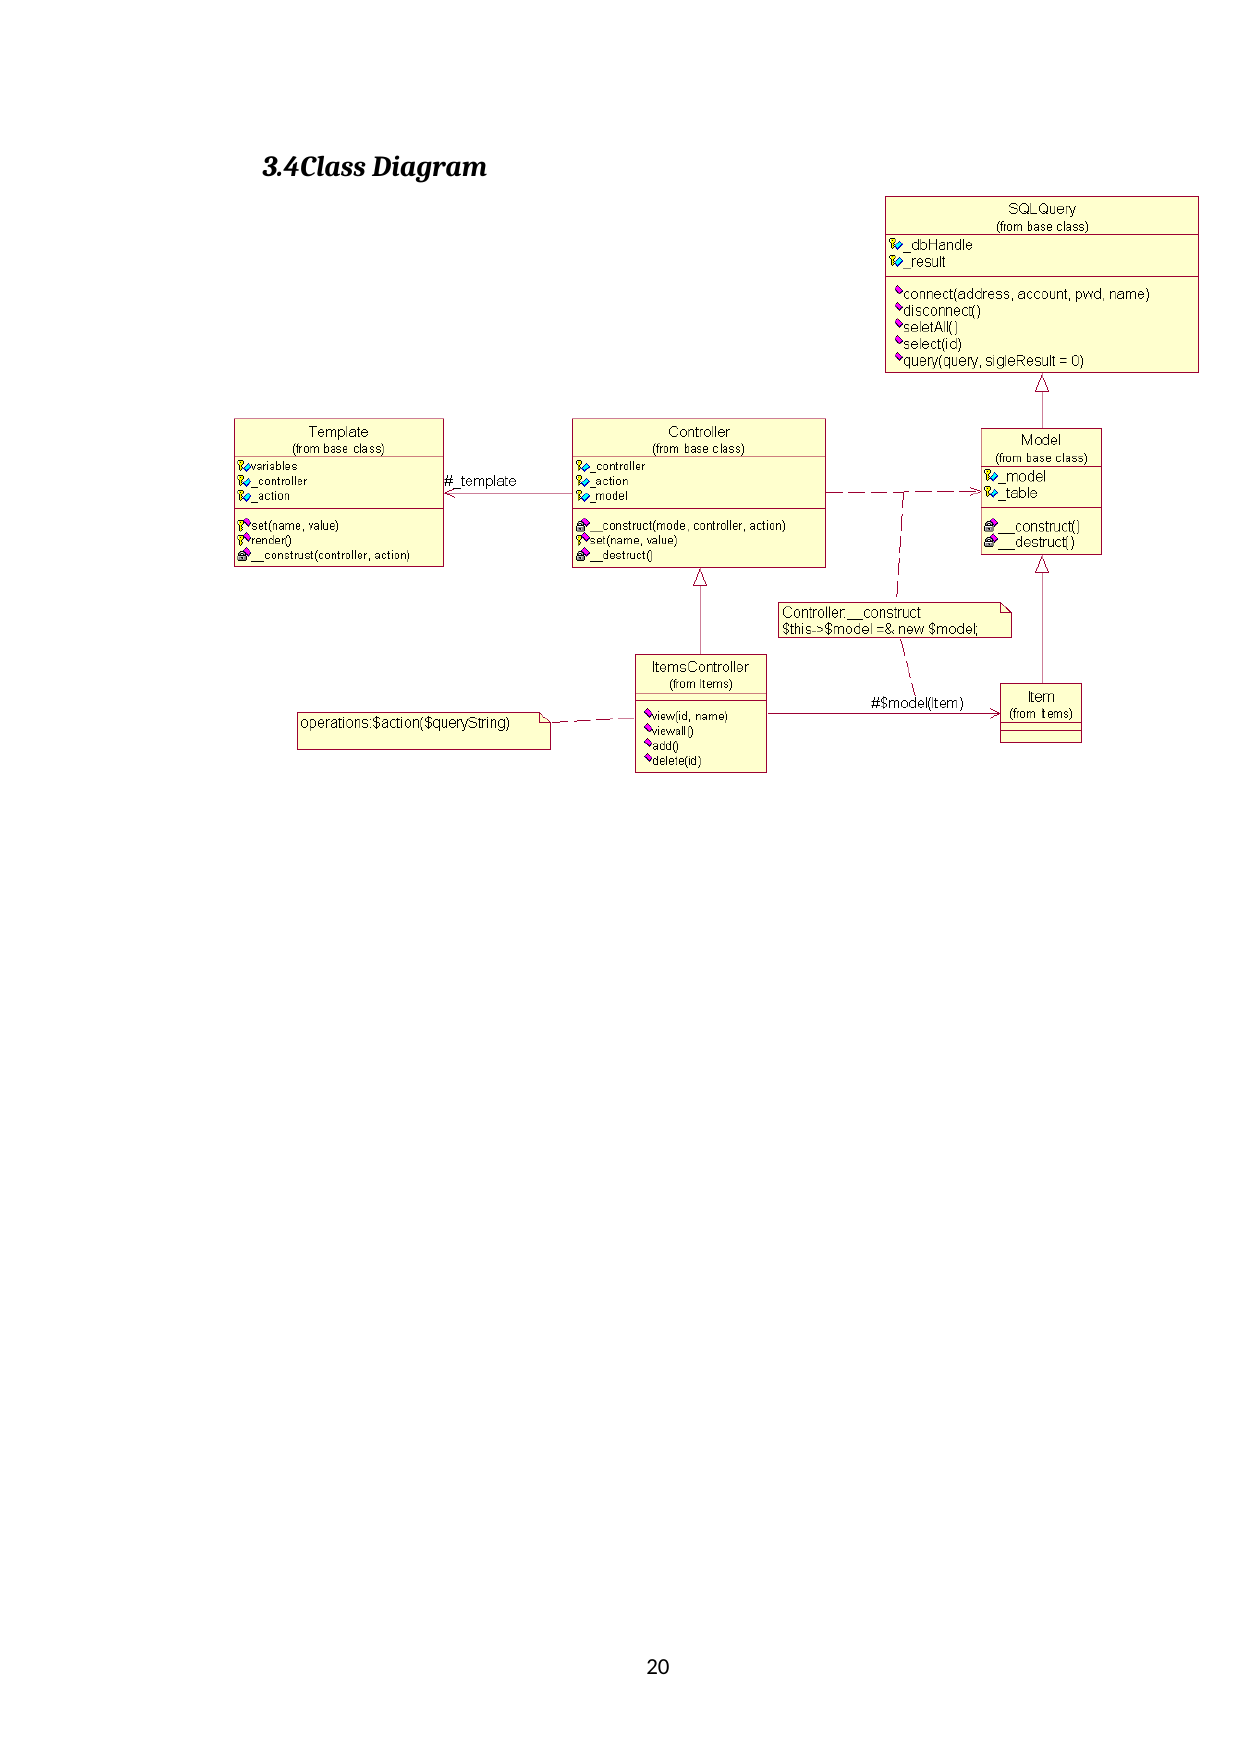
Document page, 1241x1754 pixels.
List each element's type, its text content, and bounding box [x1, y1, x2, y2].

subtitle Class Diagram [262, 150, 1090, 183]
picture [225, 195, 1200, 781]
